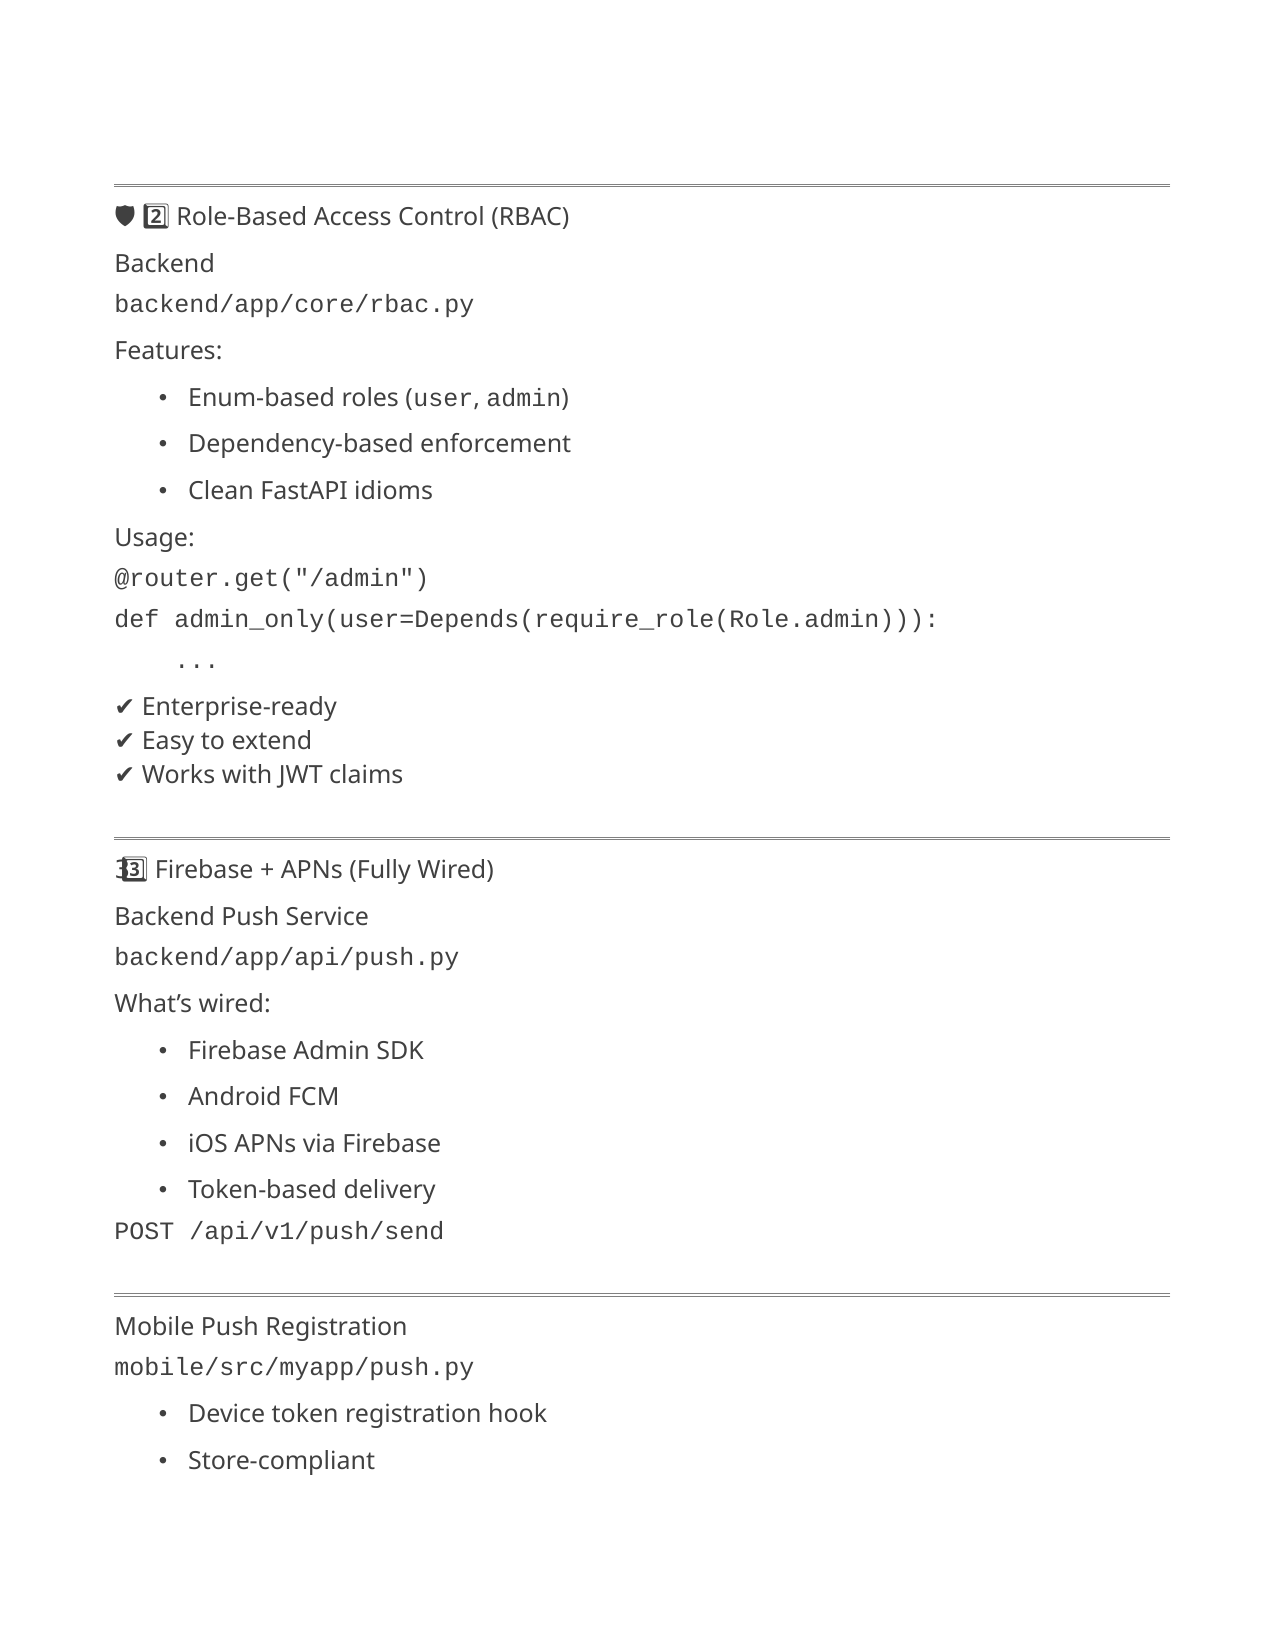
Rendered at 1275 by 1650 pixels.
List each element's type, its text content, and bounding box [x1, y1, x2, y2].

subtitle Backend [114, 245, 1170, 279]
text Features: [114, 333, 1170, 367]
text backend/app/api/push.py [114, 945, 1170, 973]
text ... [114, 647, 1170, 676]
text backend/app/core/rbac.py [114, 292, 1170, 320]
list Android FCM [158, 1079, 1170, 1113]
text ✔ Enterprise-ready ✔ Easy to extend ✔ Works with JWT claims [114, 688, 1170, 791]
list Store-compliant [158, 1442, 1170, 1476]
list Clean FastAPI idioms [158, 473, 1170, 507]
list Dependency-based enforcement [158, 426, 1170, 460]
text POST /api/v1/push/send [114, 1219, 1170, 1247]
text What’s wired: [114, 986, 1170, 1020]
list iOS APNs via Firebase [158, 1126, 1170, 1159]
list Token-based delivery [158, 1172, 1170, 1206]
text Usage: [114, 519, 1170, 553]
text def admin_only(user=Depends(require_role(Role.admin))): [114, 607, 1170, 635]
text @router.get("/admin") [114, 566, 1170, 594]
subtitle 🛡️ 2️⃣ Role-Based Access Control (RBAC) [114, 199, 1170, 233]
subtitle Mobile Push Registration [114, 1308, 1170, 1342]
text mobile/src/myapp/push.py [114, 1355, 1170, 1383]
list Enum-based roles (user, admin) [158, 379, 1170, 414]
subtitle 🔔 3️⃣ Firebase + APNs (Fully Wired) [114, 852, 1170, 886]
list Device token registration hook [158, 1396, 1170, 1430]
list Firebase Admin SDK [158, 1032, 1170, 1066]
subtitle Backend Push Service [114, 898, 1170, 932]
